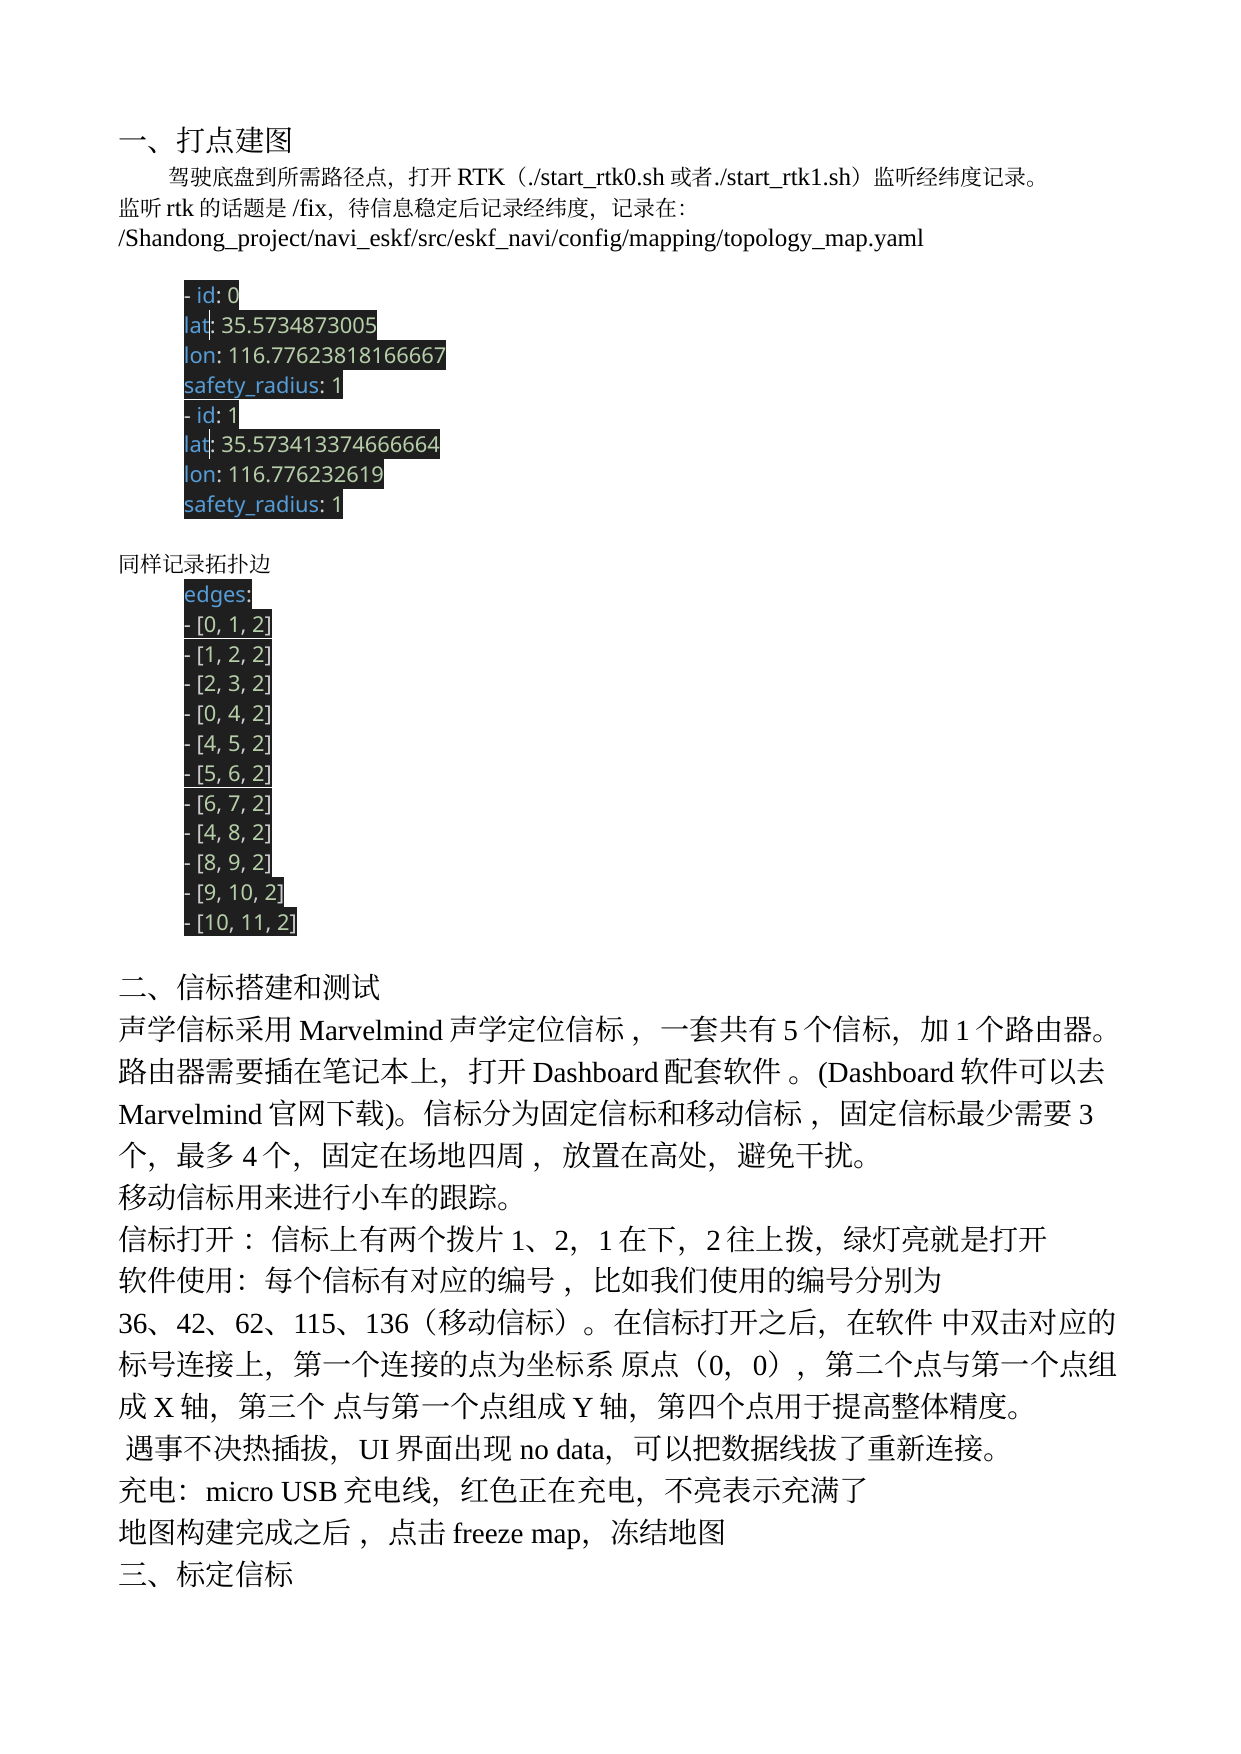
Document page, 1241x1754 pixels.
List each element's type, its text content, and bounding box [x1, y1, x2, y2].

text 一、打点建图 [118, 118, 1122, 160]
text - [5, 6, 2] [184, 758, 1122, 787]
text lat: 35.573413374666664 [184, 429, 1122, 459]
text - [9, 10, 2] [184, 877, 1122, 907]
text 遇事不决热插拔，UI界面出现 no data，可以把数据线拔了重新连接。 [118, 1426, 1122, 1468]
text - [10, 11, 2] [184, 907, 1122, 936]
text - [0, 4, 2] [184, 698, 1122, 728]
text /Shandong_project/navi_eskf/src/eskf_navi/config/mapping/topology_map.yaml [118, 223, 1122, 252]
text 充电：micro USB充电线，红色正在充电，不亮表示充满了 [118, 1468, 1122, 1509]
text 二、信标搭建和测试 [118, 965, 1122, 1007]
text - id: 0 [184, 280, 1122, 310]
text - [4, 5, 2] [184, 728, 1122, 758]
text - [8, 9, 2] [184, 847, 1122, 877]
text 移动信标用来进行小车的跟踪。 [118, 1174, 1122, 1216]
text - [0, 1, 2] [184, 609, 1122, 638]
text - id: 1 [184, 399, 1122, 429]
text 监听rtk的话题是 /fix，待信息稳定后记录经纬度，记录在： [118, 191, 1122, 223]
text lon: 116.776232619 [184, 459, 1122, 489]
text safety_radius: 1 [184, 489, 1122, 519]
text edges: [184, 579, 1122, 609]
text 驾驶底盘到所需路径点，打开RTK（./start_rtk0.sh或者./start_rtk1.sh）监听经纬度记录。 [118, 160, 1122, 191]
text 三、标定信标 [118, 1551, 1122, 1593]
text 声学信标采用Marvelmind声学定位信标 ，一套共有5个信标，加1个路由器。路由器需要插在笔记本上，打开Dashboard配套软件 。(Dashboard软件可以去Marvelmind官网下载)。信标分为固定信标和移动信标 ，固定信标最少需要3个，最多 4个，固定在场地四周 ，放置在高处，避免干扰。 [118, 1007, 1122, 1174]
text 同样记录拓扑边 [118, 547, 1122, 579]
text 信标打开 ：信标上有两个拨片1、2，1在下，2往上拨，绿灯亮就是打开 [118, 1216, 1122, 1258]
text - [4, 8, 2] [184, 817, 1122, 847]
text - [1, 2, 2] [184, 638, 1122, 668]
text - [2, 3, 2] [184, 668, 1122, 698]
text - [6, 7, 2] [184, 787, 1122, 817]
text lon: 116.77623818166667 [184, 340, 1122, 370]
text 地图构建完成之后 ，点击freeze map，冻结地图 [118, 1509, 1122, 1551]
text 软件使用：每个信标有对应的编号 ，比如我们使用的编号分别为36、42、62、115、136（移动信标）。在信标打开之后，在软件 中双击对应的标号连接上，第一个连接的点为坐标系 原点（0，0），第二个点与第一个点组成X轴，第三个 点与第一个点组成Y轴，第四个点用于提高整体精度。 [118, 1258, 1122, 1426]
text lat: 35.5734873005 [184, 310, 1122, 340]
text safety_radius: 1 [184, 370, 1122, 399]
